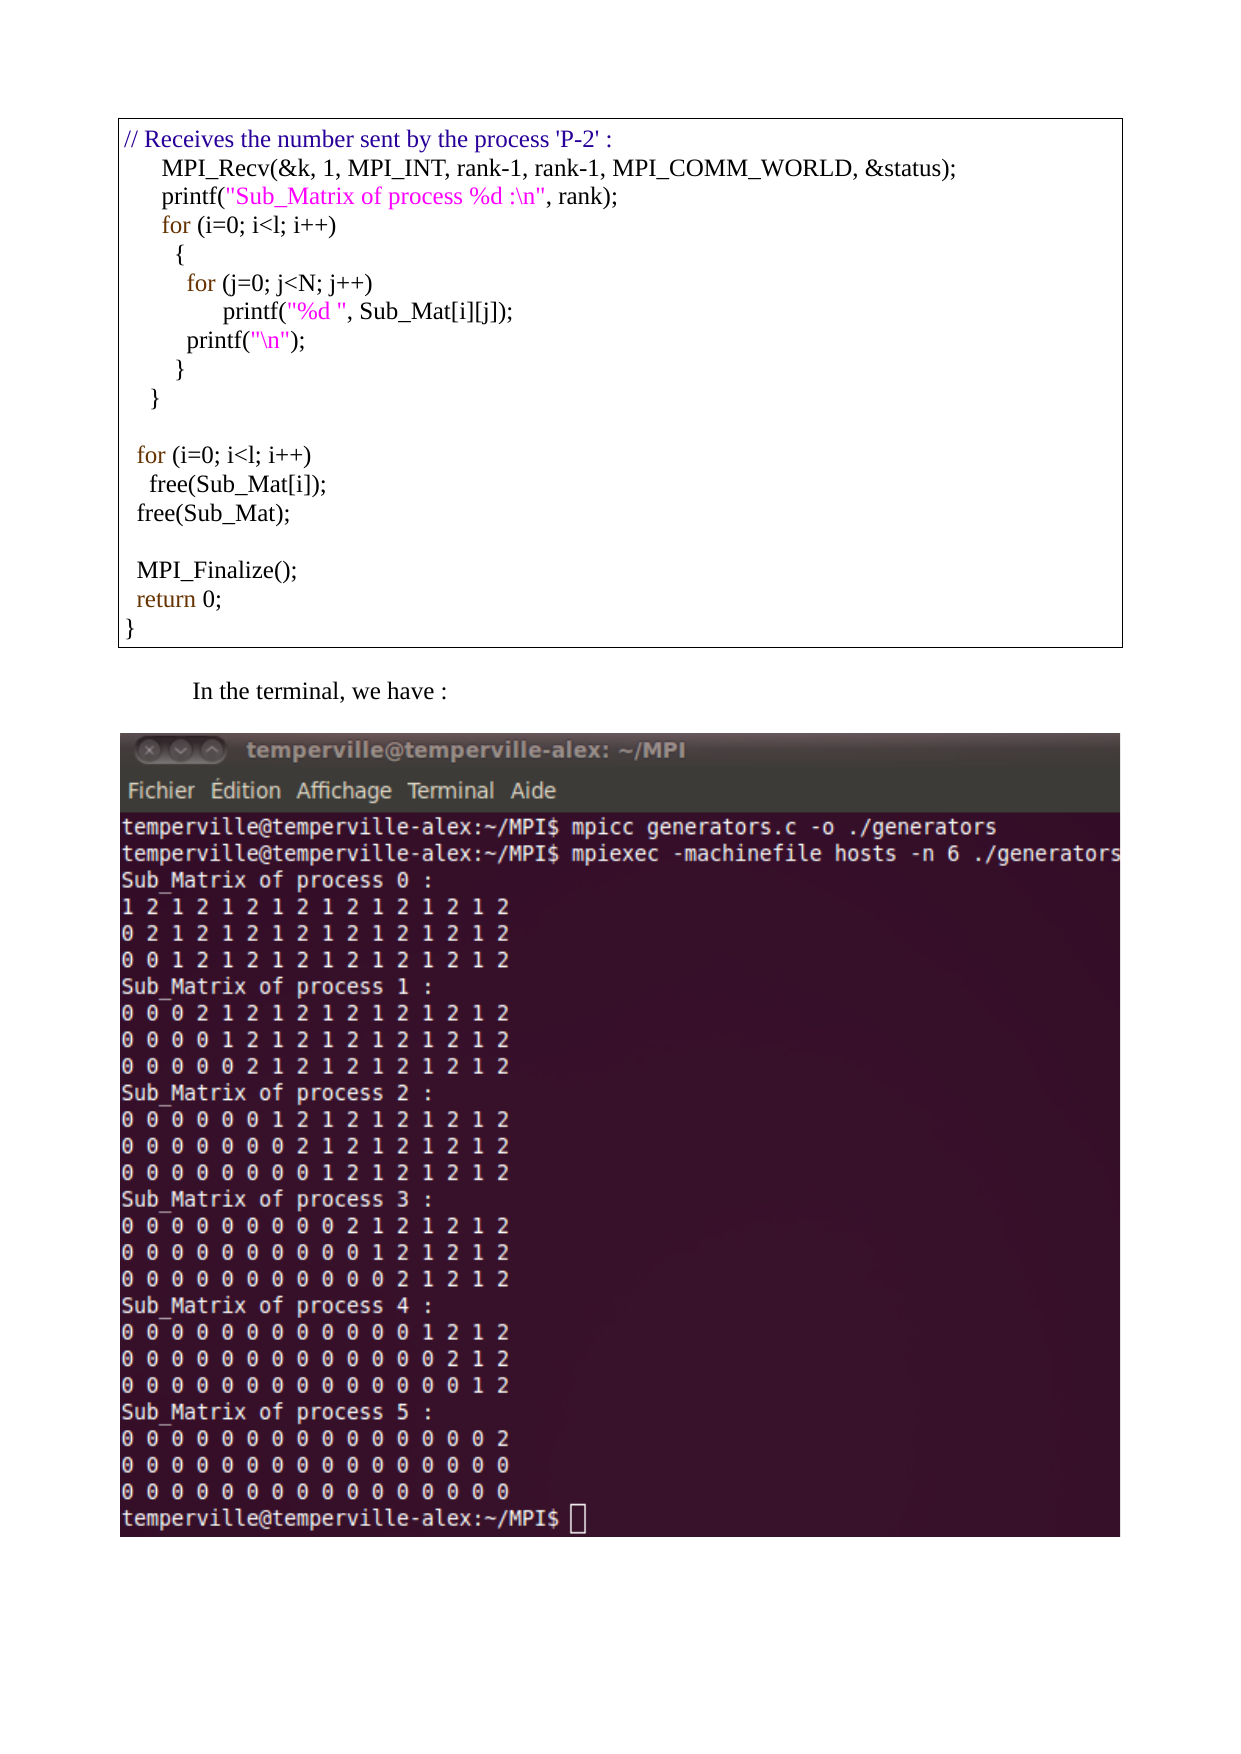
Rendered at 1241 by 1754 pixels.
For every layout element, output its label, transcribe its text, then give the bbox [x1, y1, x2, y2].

picture [120, 733, 1121, 1537]
table_cell // Receives the number sent by the process 'P-2' : MPI_Recv(&k, 1, MPI_INT, rank-1, rank-1, MPI_COMM_WORLD, &status); printf("Sub_Matrix of process %d :\n", rank); for (i=0; i<l; i++) { for (j=0; j<N; j++) printf("%d ", Sub_Mat[i][j]); printf("\n"); } } for (i=0; i<l; i++) free(Sub_Mat[i]); free(Sub_Mat); MPI_Finalize(); return 0; } [119, 119, 1122, 647]
text In the terminal, we have : [118, 676, 1122, 705]
